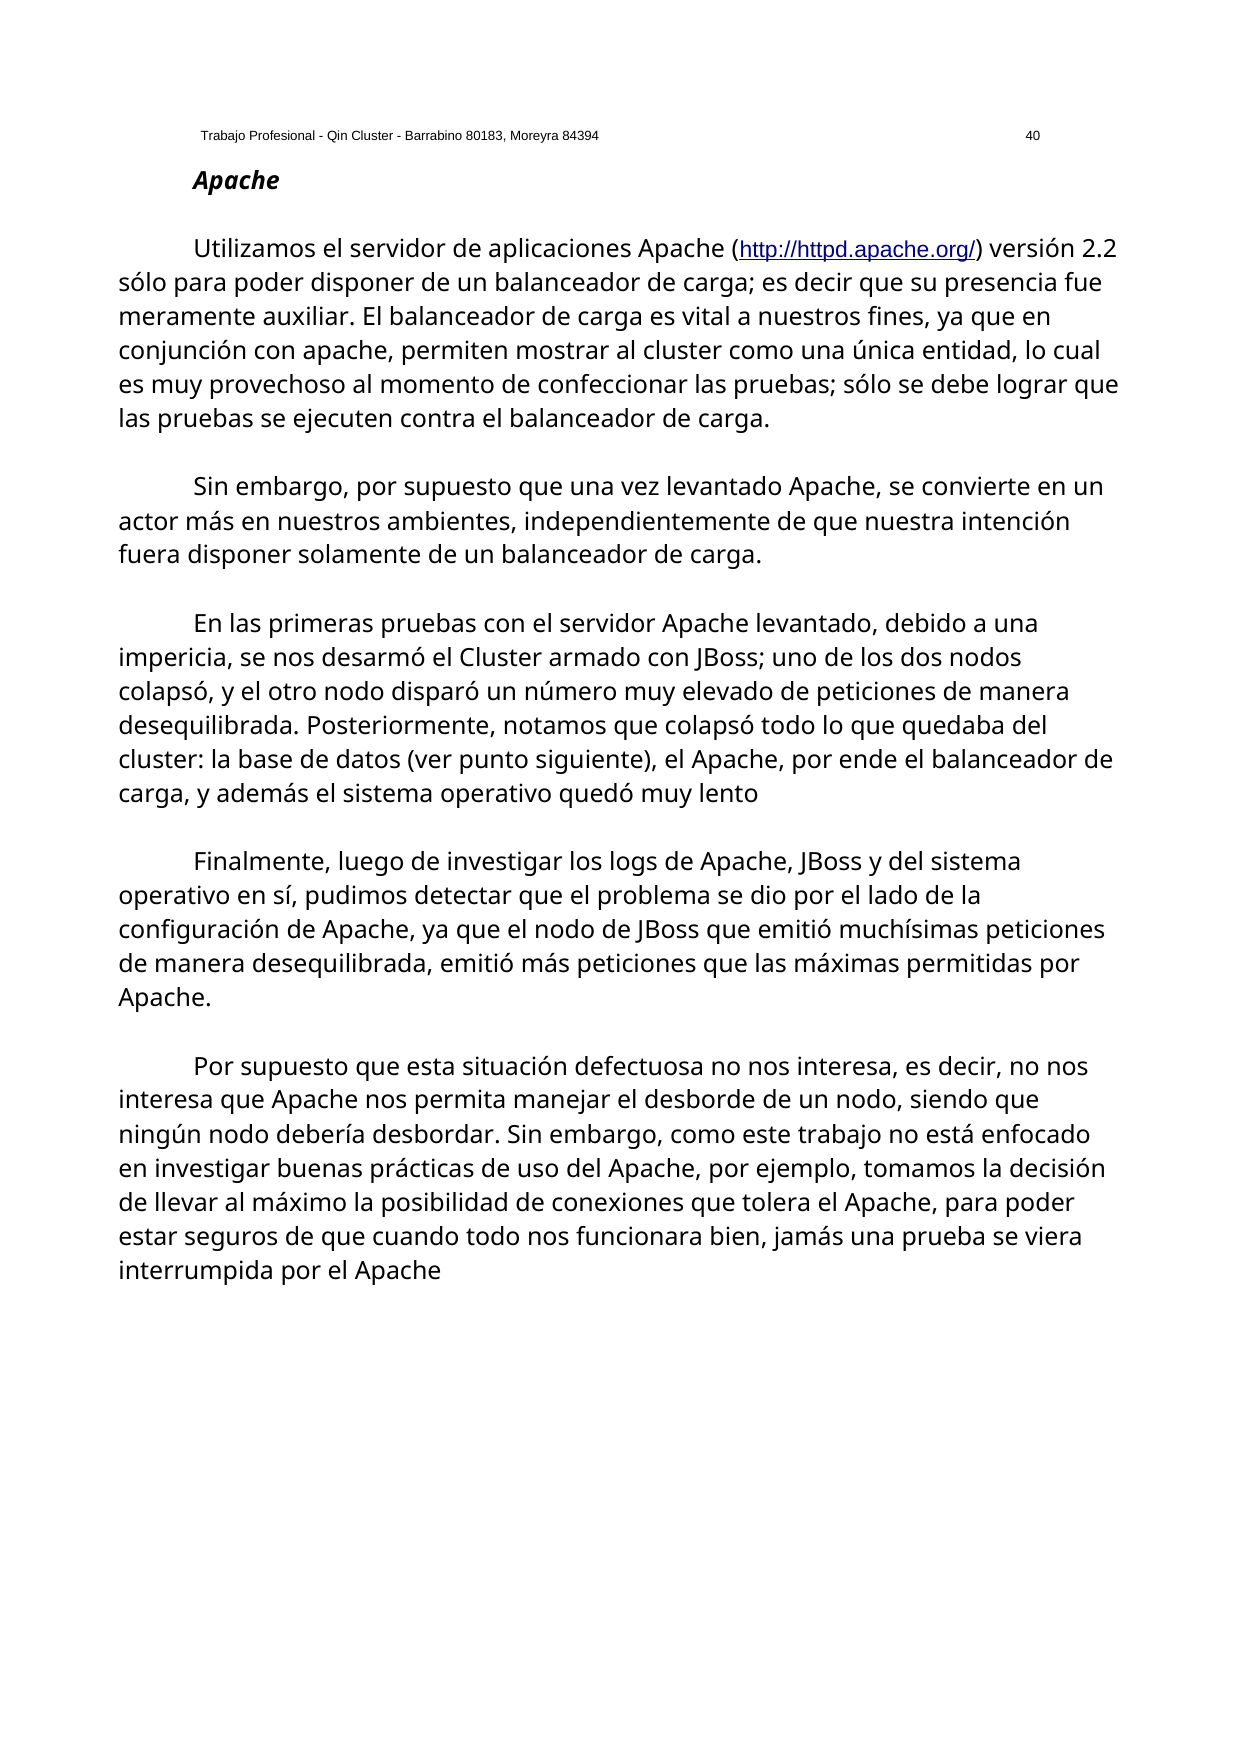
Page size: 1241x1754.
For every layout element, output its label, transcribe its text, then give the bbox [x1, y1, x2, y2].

text En las primeras pruebas con el servidor Apache levantado, debido a una impericia, se nos desarmó el Cluster armado con JBoss; uno de los dos nodos colapsó, y el otro nodo disparó un número muy elevado de peticiones de manera desequilibrada. Posteriormente, notamos que colapsó todo lo que quedaba del cluster: la base de datos (ver punto siguiente), el Apache, por ende el balanceador de carga, y además el sistema operativo quedó muy lento [118, 605, 1122, 810]
text Finalmente, luego de investigar los logs de Apache, JBoss y del sistema operativo en sí, pudimos detectar que el problema se dio por el lado de la configuración de Apache, ya que el nodo de JBoss que emitió muchísimas peticiones de manera desequilibrada, emitió más peticiones que las máximas permitidas por Apache. [118, 844, 1122, 1014]
text Apache [118, 162, 1122, 197]
text Por supuesto que esta situación defectuosa no nos interesa, es decir, no nos interesa que Apache nos permita manejar el desborde de un nodo, siendo que ningún nodo debería desbordar. Sin embargo, como este trabajo no está enfocado en investigar buenas prácticas de uso del Apache, por ejemplo, tomamos la decisión de llevar al máximo la posibilidad de conexiones que tolera el Apache, para poder estar seguros de que cuando todo nos funcionara bien, jamás una prueba se viera interrumpida por el Apache [118, 1048, 1122, 1287]
text Sin embargo, por supuesto que una vez levantado Apache, se convierte en un actor más en nuestros ambientes, independientemente de que nuestra intención fuera disponer solamente de un balanceador de carga. [118, 469, 1122, 571]
text Utilizamos el servidor de aplicaciones Apache (http://httpd.apache.org/) versión 2.2 sólo para poder disponer de un balanceador de carga; es decir que su presencia fue meramente auxiliar. El balanceador de carga es vital a nuestros fines, ya que en conjunción con apache, permiten mostrar al cluster como una única entidad, lo cual es muy provechoso al momento de confeccionar las pruebas; sólo se debe lograr que las pruebas se ejecuten contra el balanceador de carga. [118, 231, 1122, 435]
